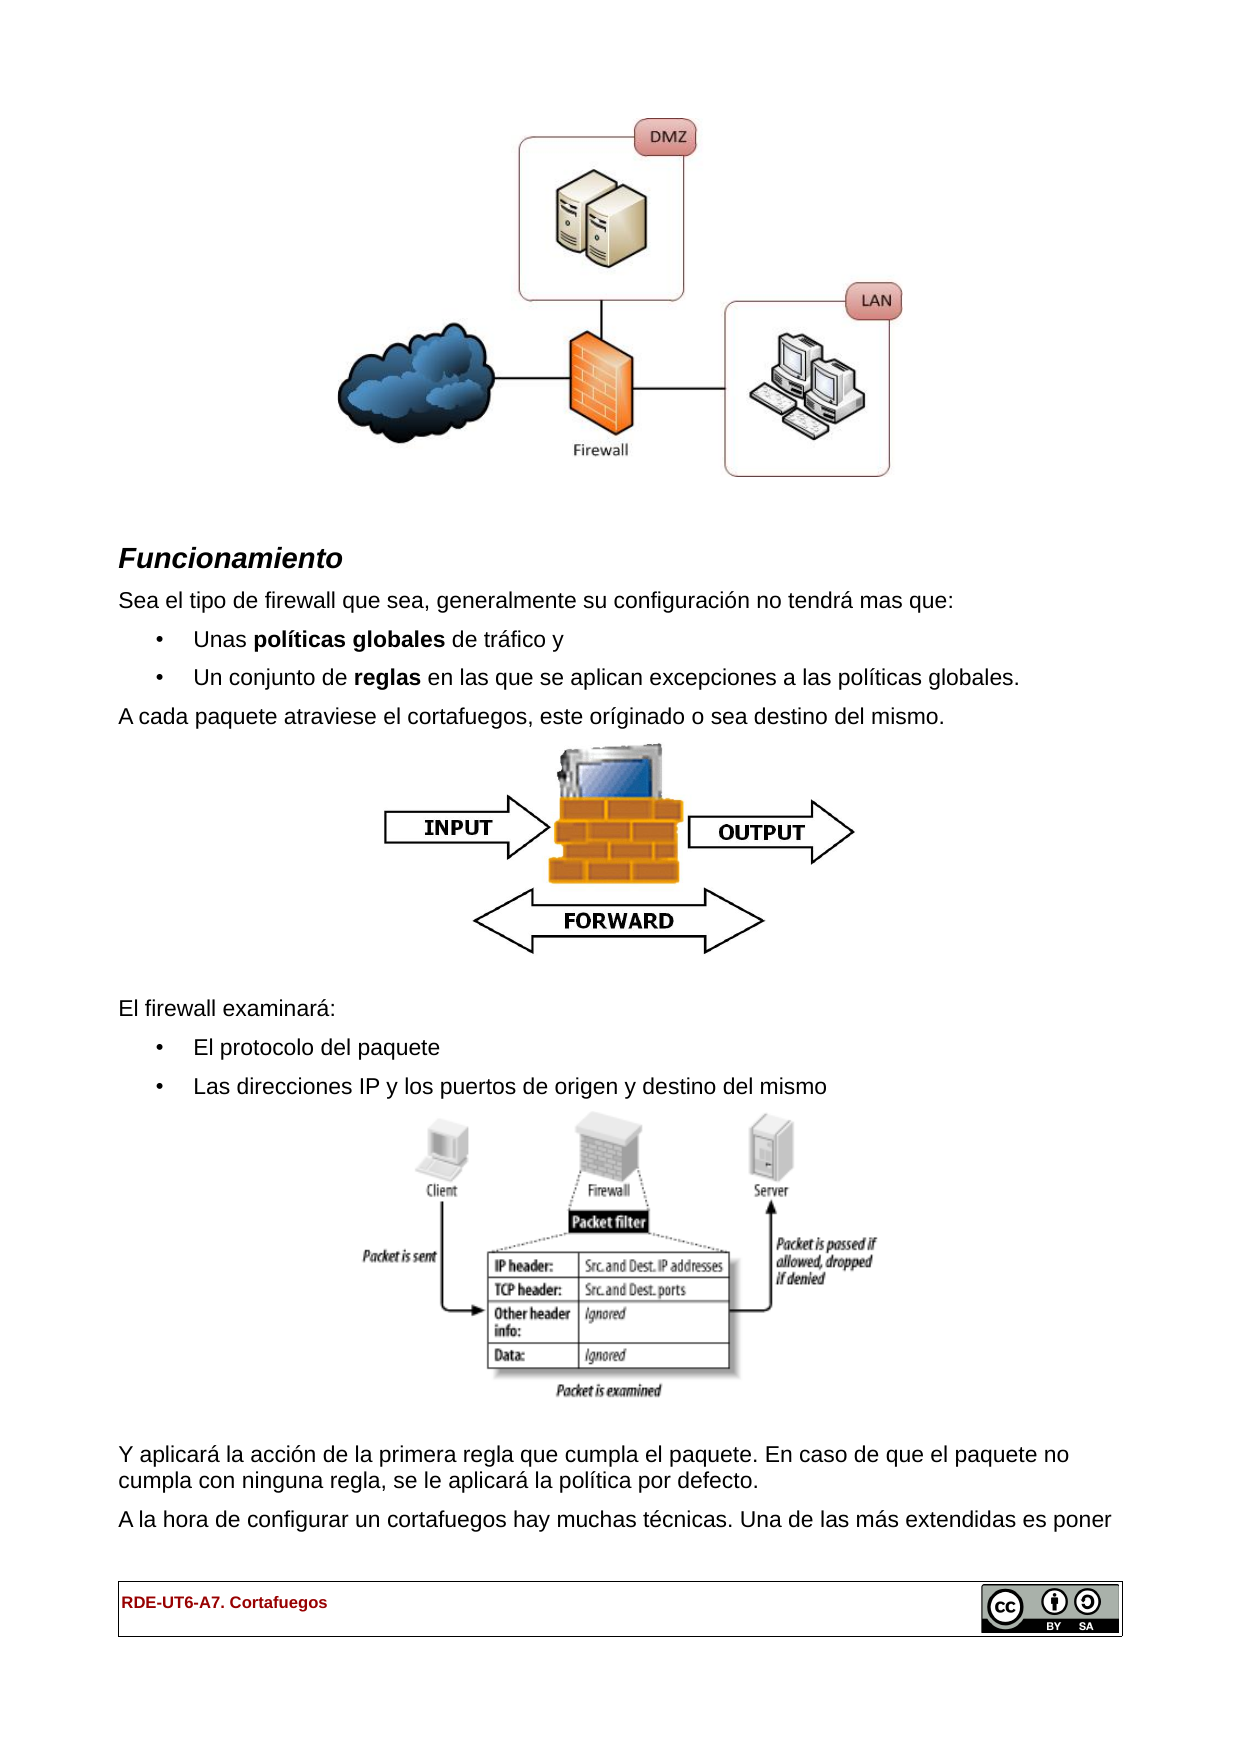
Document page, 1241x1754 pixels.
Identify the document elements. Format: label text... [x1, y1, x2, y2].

text El firewall examinará: [118, 995, 1122, 1021]
picture [359, 1111, 882, 1402]
list Un conjunto de reglas en las que se aplican excepciones a las políticas globales. [156, 664, 1122, 691]
picture [337, 118, 903, 477]
text A la hora de configurar un cortafuegos hay muchas técnicas. Una de las más extendidas es poner [118, 1506, 1122, 1532]
list Unas políticas globales de tráfico y [156, 626, 1122, 652]
list El protocolo del paquete [156, 1034, 1122, 1060]
subtitle Funcionamiento [118, 541, 1122, 574]
text A cada paquete atraviese el cortafuegos, este oríginado o sea destino del mismo. [118, 703, 1122, 729]
text Sea el tipo de firewall que sea, generalmente su configuración no tendrá mas que: [118, 587, 1122, 613]
text Y aplicará la acción de la primera regla que cumpla el paquete. En caso de que el paquete no cumpla con ninguna regla, se le aplicará la política por defecto. [118, 1441, 1122, 1494]
picture [383, 742, 857, 956]
list Las direcciones IP y los puertos de origen y destino del mismo [156, 1073, 1122, 1099]
picture [981, 1584, 1119, 1633]
